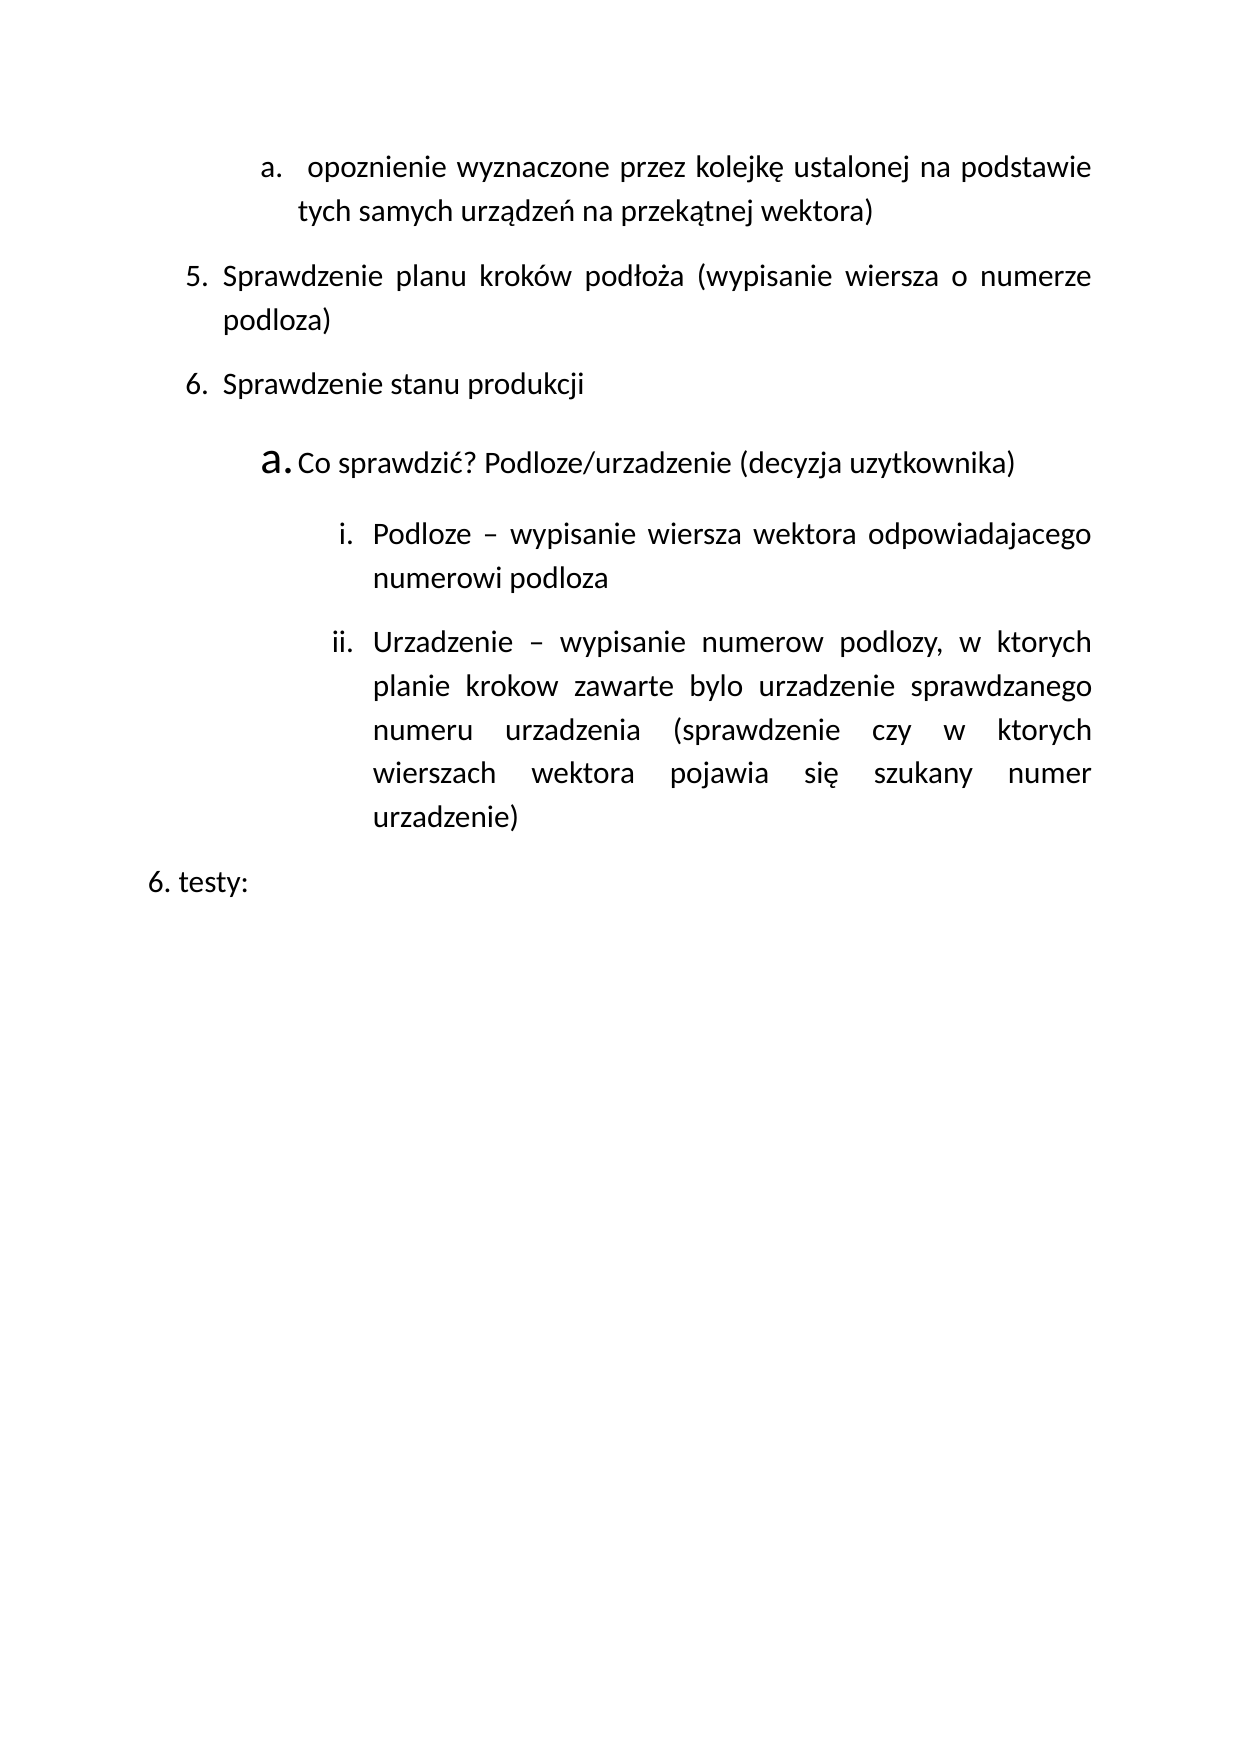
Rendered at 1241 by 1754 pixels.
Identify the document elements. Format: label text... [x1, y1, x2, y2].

list opoznienie wyznaczone przez kolejkę ustalonej na podstawie tych samych urządzeń na przekątnej wektora) [260, 148, 1093, 229]
list Urzadzenie – wypisanie numerow podlozy, w ktorych planie krokow zawarte bylo urzadzenie sprawdzanego numeru urzadzenia (sprawdzenie czy w ktorych wierszach wektora pojawia się szukany numer urzadzenie) [354, 622, 1093, 835]
list Sprawdzenie stanu produkcji [185, 364, 1093, 402]
list Sprawdzenie planu kroków podłoża (wypisanie wiersza o numerze podloza) [185, 256, 1093, 338]
text 6. testy: [148, 862, 1093, 900]
list Co sprawdzić? Podloze/urzadzenie (decyzja uzytkownika) [260, 429, 1093, 485]
list Podloze – wypisanie wiersza wektora odpowiadajacego numerowi podloza [354, 514, 1093, 596]
